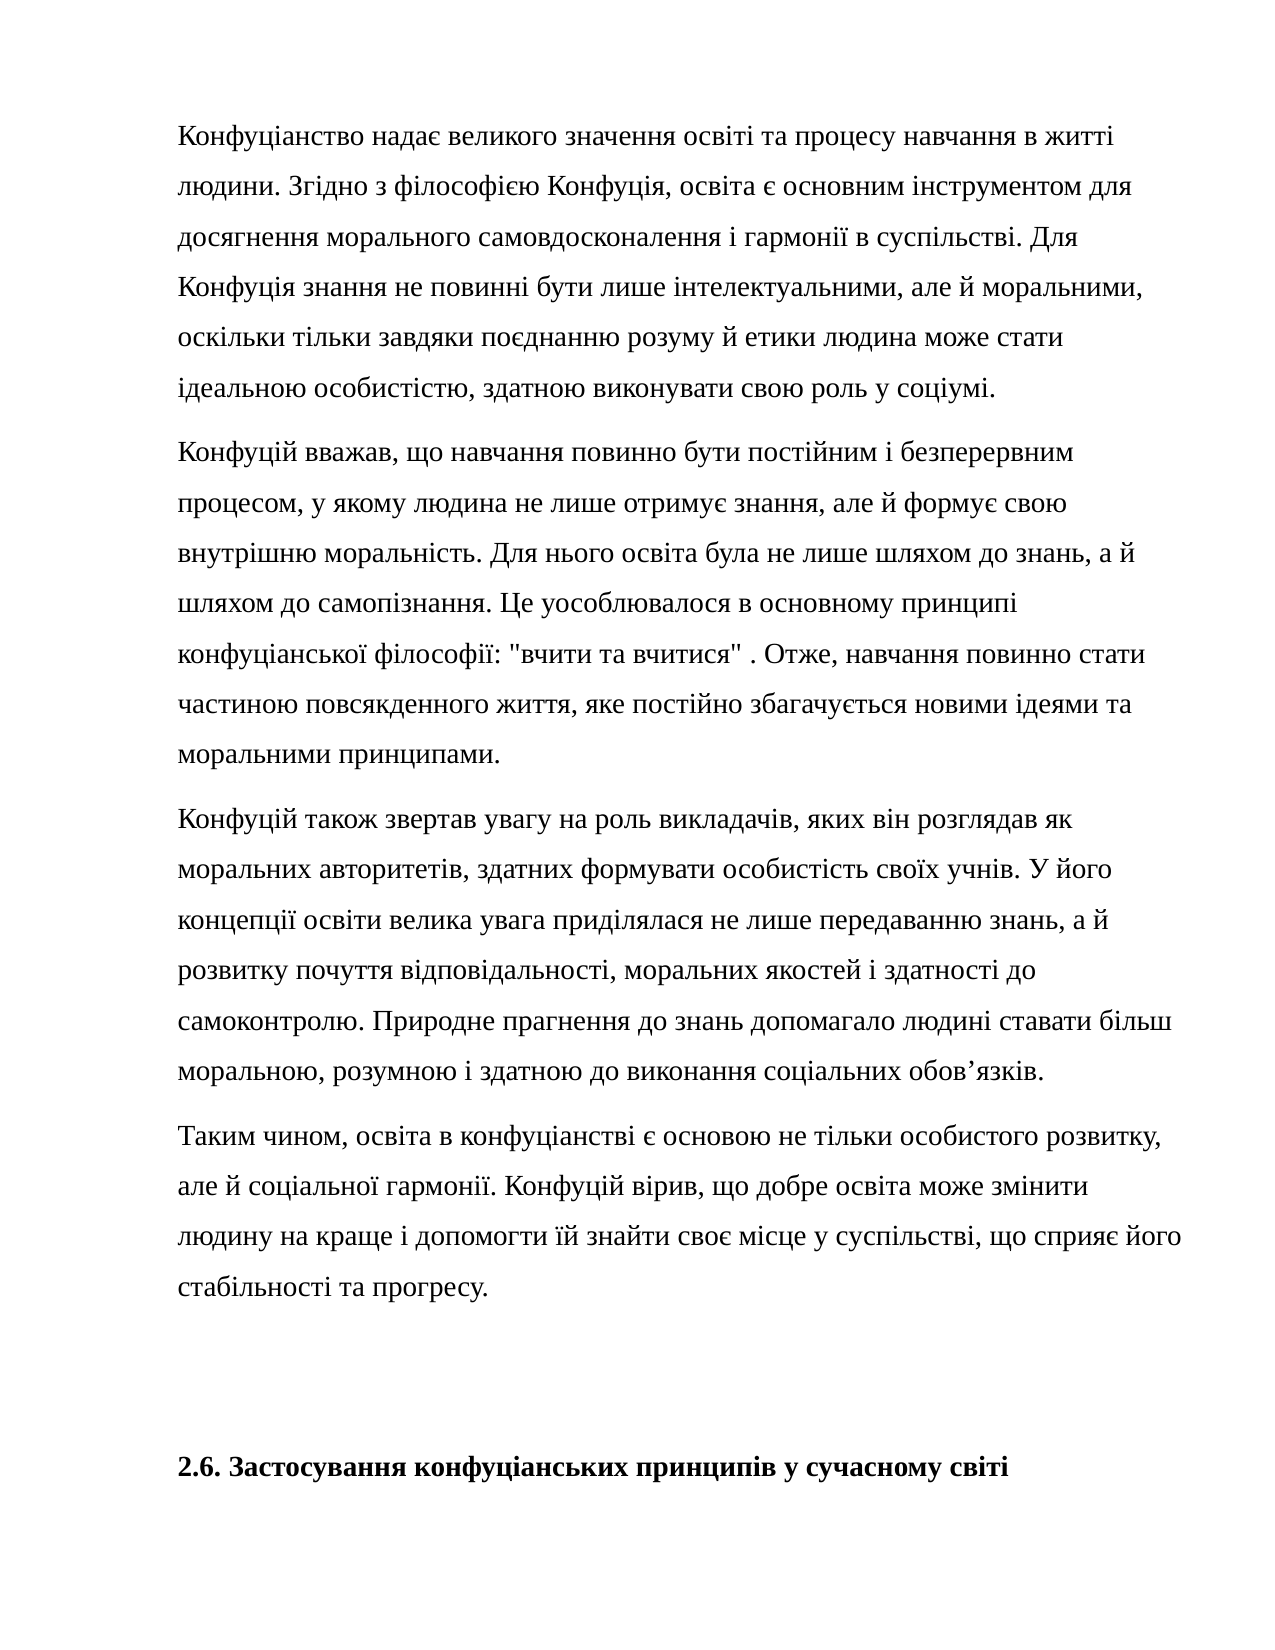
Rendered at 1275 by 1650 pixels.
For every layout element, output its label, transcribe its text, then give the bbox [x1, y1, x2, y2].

text Конфуцій також звертав увагу на роль викладачів, яких він розглядав як моральних авторитетів, здатних формувати особистість своїх учнів. У його концепції освіти велика увага приділялася не лише передаванню знань, а й розвитку почуття відповідальності, моральних якостей і здатності до самоконтролю. Природне прагнення до знань допомагало людині ставати більш моральною, розумною і здатною до виконання соціальних обов’язків. [177, 801, 1186, 1086]
text Конфуцій вважав, що навчання повинно бути постійним і безперервним процесом, у якому людина не лише отримує знання, але й формує свою внутрішню моральність. Для нього освіта була не лише шляхом до знань, а й шляхом до самопізнання. Це уособлювалося в основному принципі конфуціанської філософії: "вчити та вчитися" . Отже, навчання повинно стати частиною повсякденного життя, яке постійно збагачується новими ідеями та моральними принципами. [177, 434, 1186, 770]
text 2.6. Застосування конфуціанських принципів у сучасному світі [177, 1449, 1186, 1483]
text Таким чином, освіта в конфуціанстві є основою не тільки особистого розвитку, але й соціальної гармонії. Конфуцій вірив, що добре освіта може змінити людину на краще і допомогти їй знайти своє місце у суспільстві, що сприяє його стабільності та прогресу. [177, 1118, 1186, 1302]
text Конфуціанство надає великого значення освіті та процесу навчання в житті людини. Згідно з філософією Конфуція, освіта є основним інструментом для досягнення морального самовдосконалення і гармонії в суспільстві. Для Конфуція знання не повинні бути лише інтелектуальними, але й моральними, оскільки тільки завдяки поєднанню розуму й етики людина може стати ідеальною особистістю, здатною виконувати свою роль у соціумі. [177, 118, 1186, 403]
